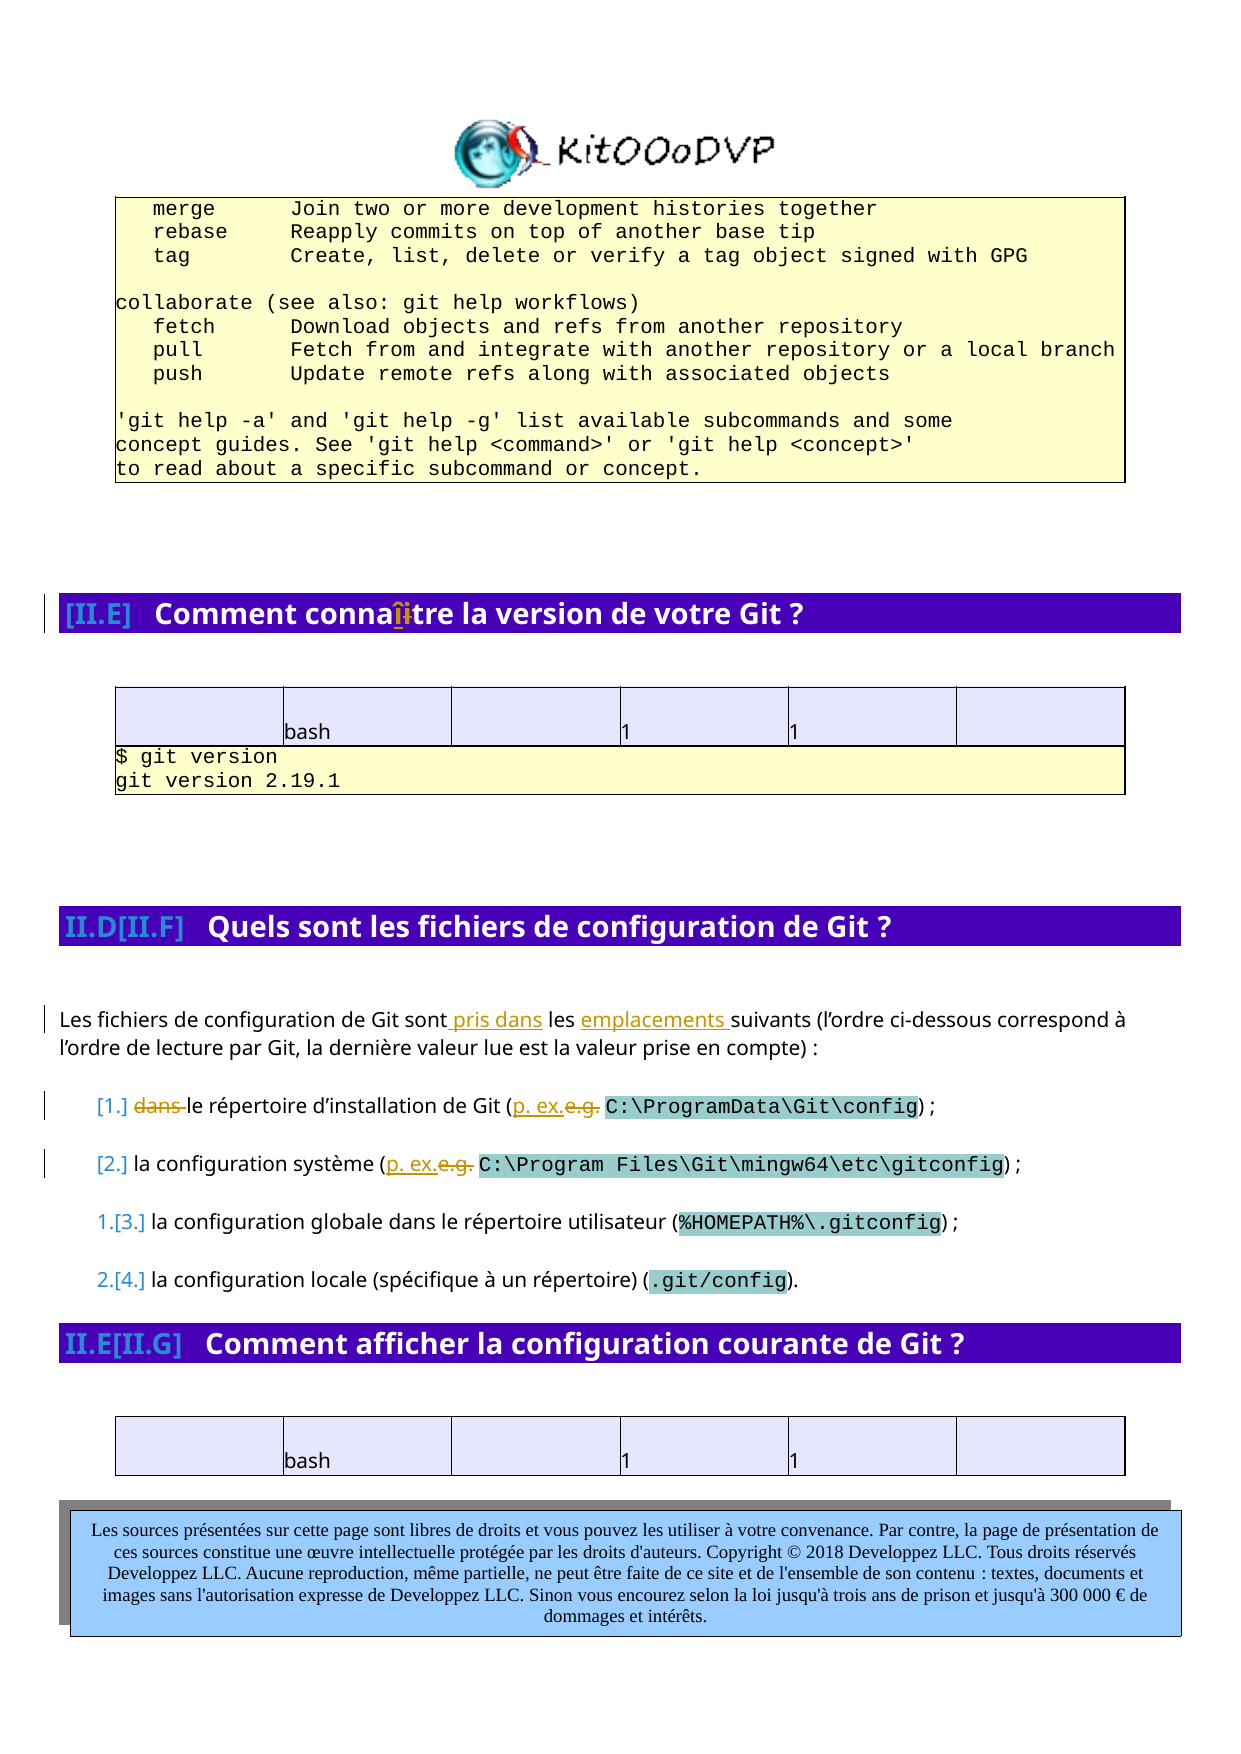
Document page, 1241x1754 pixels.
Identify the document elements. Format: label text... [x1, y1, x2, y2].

table_header 1 [621, 1417, 788, 1475]
table_header [116, 688, 283, 745]
table_header [452, 688, 620, 745]
list la configuration locale (spécifique à un répertoire) (.git/config). [97, 1265, 1181, 1294]
table_header [452, 1417, 620, 1475]
picture [453, 118, 781, 191]
list la configuration système (p. ex. C:\Program Files\Git\mingw64\etc\gitconfig) ; [97, 1149, 1181, 1178]
table_header bash [284, 1417, 451, 1475]
list le répertoire d’installation de Git (p. ex. C:\ProgramData\Git\config) ; [97, 1091, 1181, 1119]
table_header [957, 688, 1124, 745]
table_header 1 [789, 1417, 956, 1475]
table_header 1 [621, 688, 788, 745]
subtitle Comment connaître la version de votre Git ? [59, 593, 1181, 633]
subtitle Comment afficher la configuration courante de Git ? [59, 1323, 1181, 1363]
list la configuration globale dans le répertoire utilisateur (%HOMEPATH%\.gitconfig) ; [97, 1207, 1181, 1236]
subtitle Quels sont les fichiers de configuration de Git ? [59, 906, 1181, 946]
table_header 1 [789, 688, 956, 745]
table_header bash [284, 688, 451, 745]
table_header [116, 1417, 283, 1475]
text Les fichiers de configuration de Git sont pris dans les emplacements suivants (l’ordre ci-dessous correspond à l’ordre de lecture par Git, la dernière valeur lue est la valeur prise en compte) : [59, 1005, 1181, 1062]
table_header [957, 1417, 1124, 1475]
